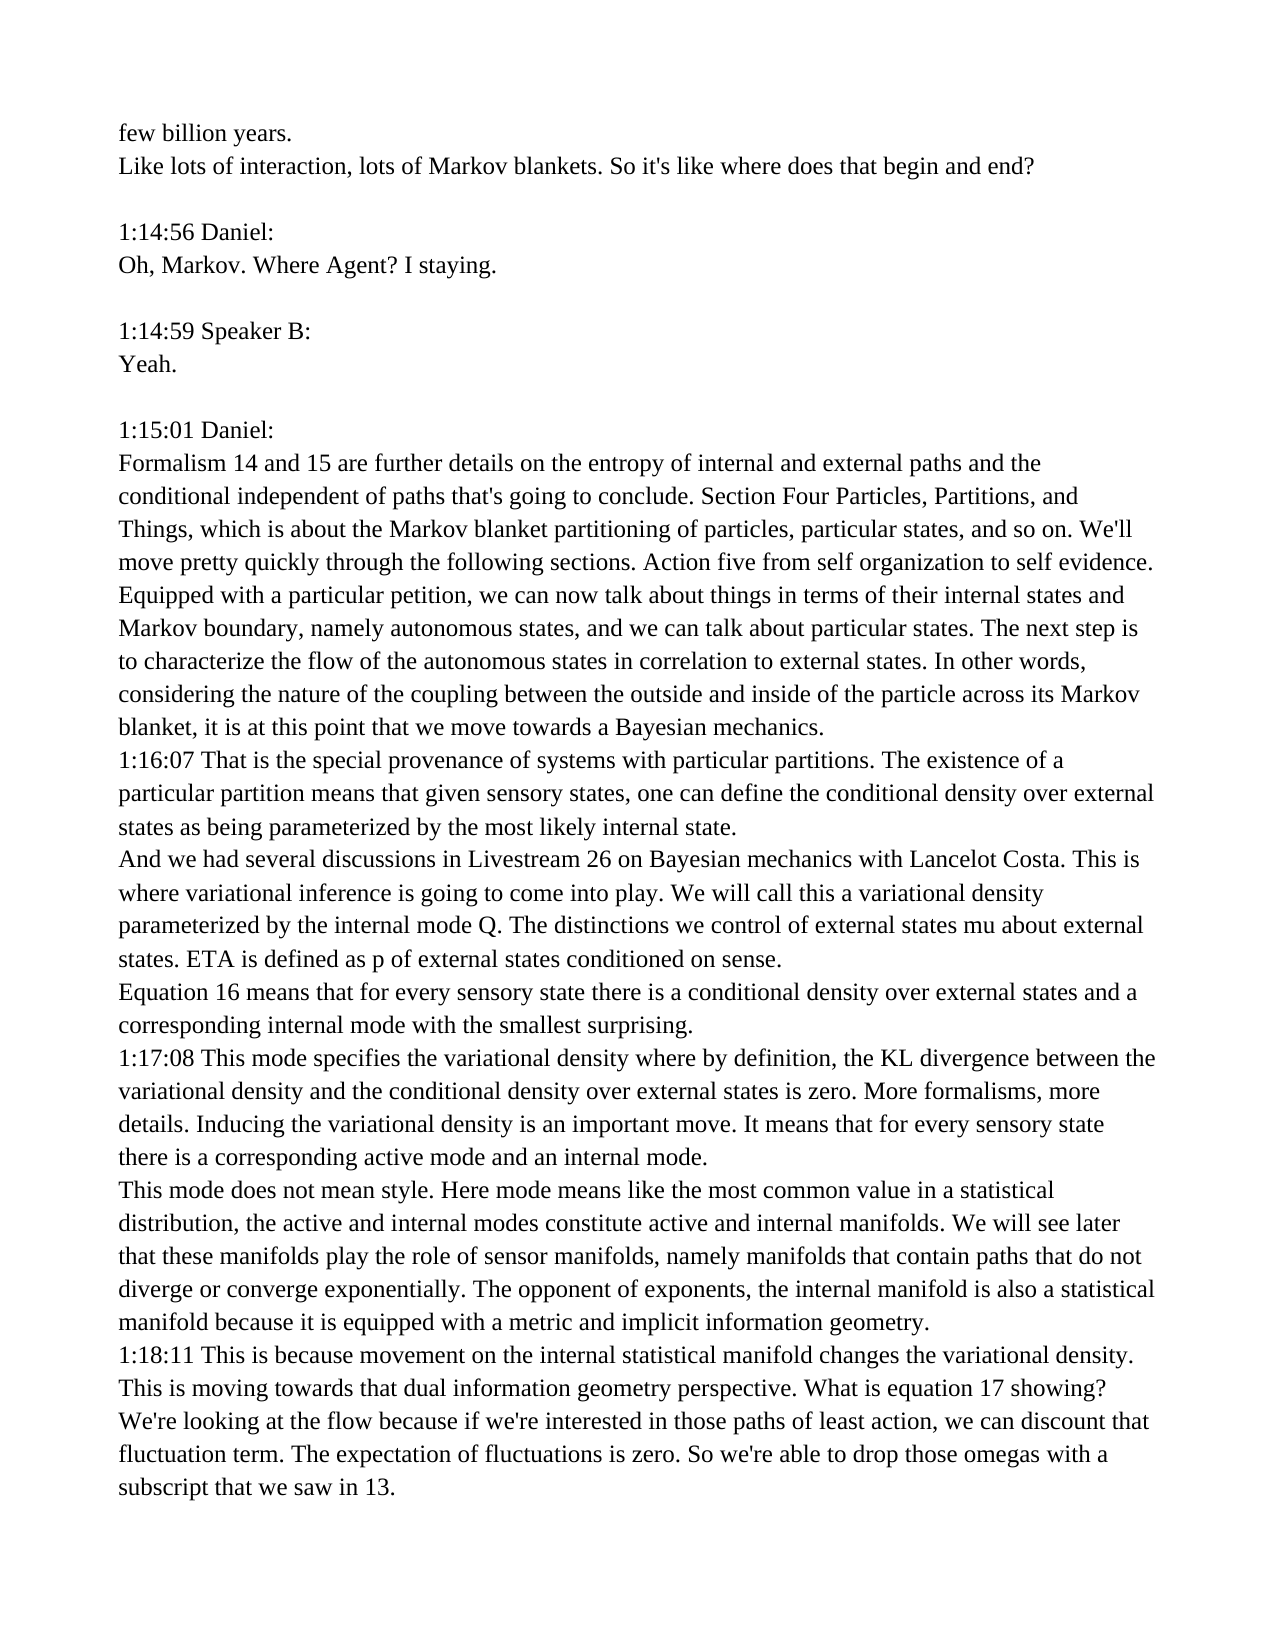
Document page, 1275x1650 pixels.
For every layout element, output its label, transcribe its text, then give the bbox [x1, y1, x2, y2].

text This is moving towards that dual information geometry perspective. What is equation 17 showing? We're looking at the flow because if we're interested in those paths of least action, we can discount that fluctuation term. The expectation of fluctuations is zero. So we're able to drop those omegas with a subscript that we saw in 13. [118, 1373, 1157, 1501]
text 1:14:59 Speaker B: [118, 316, 1157, 345]
text Like lots of interaction, lots of Markov blankets. So it's like where does that begin and end? [118, 151, 1157, 180]
text 1:17:08 This mode specifies the variational density where by definition, the KL divergence between the variational density and the conditional density over external states is zero. More formalisms, more details. Inducing the variational density is an important move. It means that for every sensory state there is a corresponding active mode and an internal mode. [118, 1043, 1157, 1171]
text 1:16:07 That is the special provenance of systems with particular partitions. The existence of a particular partition means that given sensory states, one can define the conditional density over external states as being parameterized by the most likely internal state. [118, 746, 1157, 840]
text Equipped with a particular petition, we can now talk about things in terms of their internal states and Markov boundary, namely autonomous states, and we can talk about particular states. The next step is to characterize the flow of the autonomous states in correlation to external states. In other words, considering the nature of the coupling between the outside and inside of the particle across its Markov blanket, it is at this point that we move towards a Bayesian mechanics. [118, 580, 1157, 741]
text Formalism 14 and 15 are further details on the entropy of internal and external paths and the conditional independent of paths that's going to conclude. Section Four Particles, Partitions, and Things, which is about the Markov blanket partitioning of particles, particular states, and so on. We'll move pretty quickly through the following sections. Action five from self organization to self evidence. [118, 448, 1157, 576]
text And we had several discussions in Livestream 26 on Bayesian mechanics with Lancelot Costa. This is where variational inference is going to come into play. We will call this a variational density parameterized by the internal mode Q. The distinctions we control of external states mu about external states. ETA is defined as p of external states conditioned on sense. [118, 844, 1157, 972]
text This mode does not mean style. Here mode means like the most common value in a statistical distribution, the active and internal modes constitute active and internal manifolds. We will see later that these manifolds play the role of sensor manifolds, namely manifolds that contain paths that do not diverge or converge exponentially. The opponent of exponents, the internal manifold is also a statistical manifold because it is equipped with a metric and implicit information geometry. [118, 1175, 1157, 1336]
text 1:15:01 Daniel: [118, 415, 1157, 444]
text 1:14:56 Daniel: [118, 217, 1157, 246]
text 1:18:11 This is because movement on the internal statistical manifold changes the variational density. [118, 1340, 1157, 1369]
text Equation 16 means that for every sensory state there is a conditional density over external states and a corresponding internal mode with the smallest surprising. [118, 977, 1157, 1038]
text Yeah. [118, 349, 1157, 378]
text Oh, Markov. Where Agent? I staying. [118, 250, 1157, 279]
text few billion years. [118, 118, 1157, 147]
